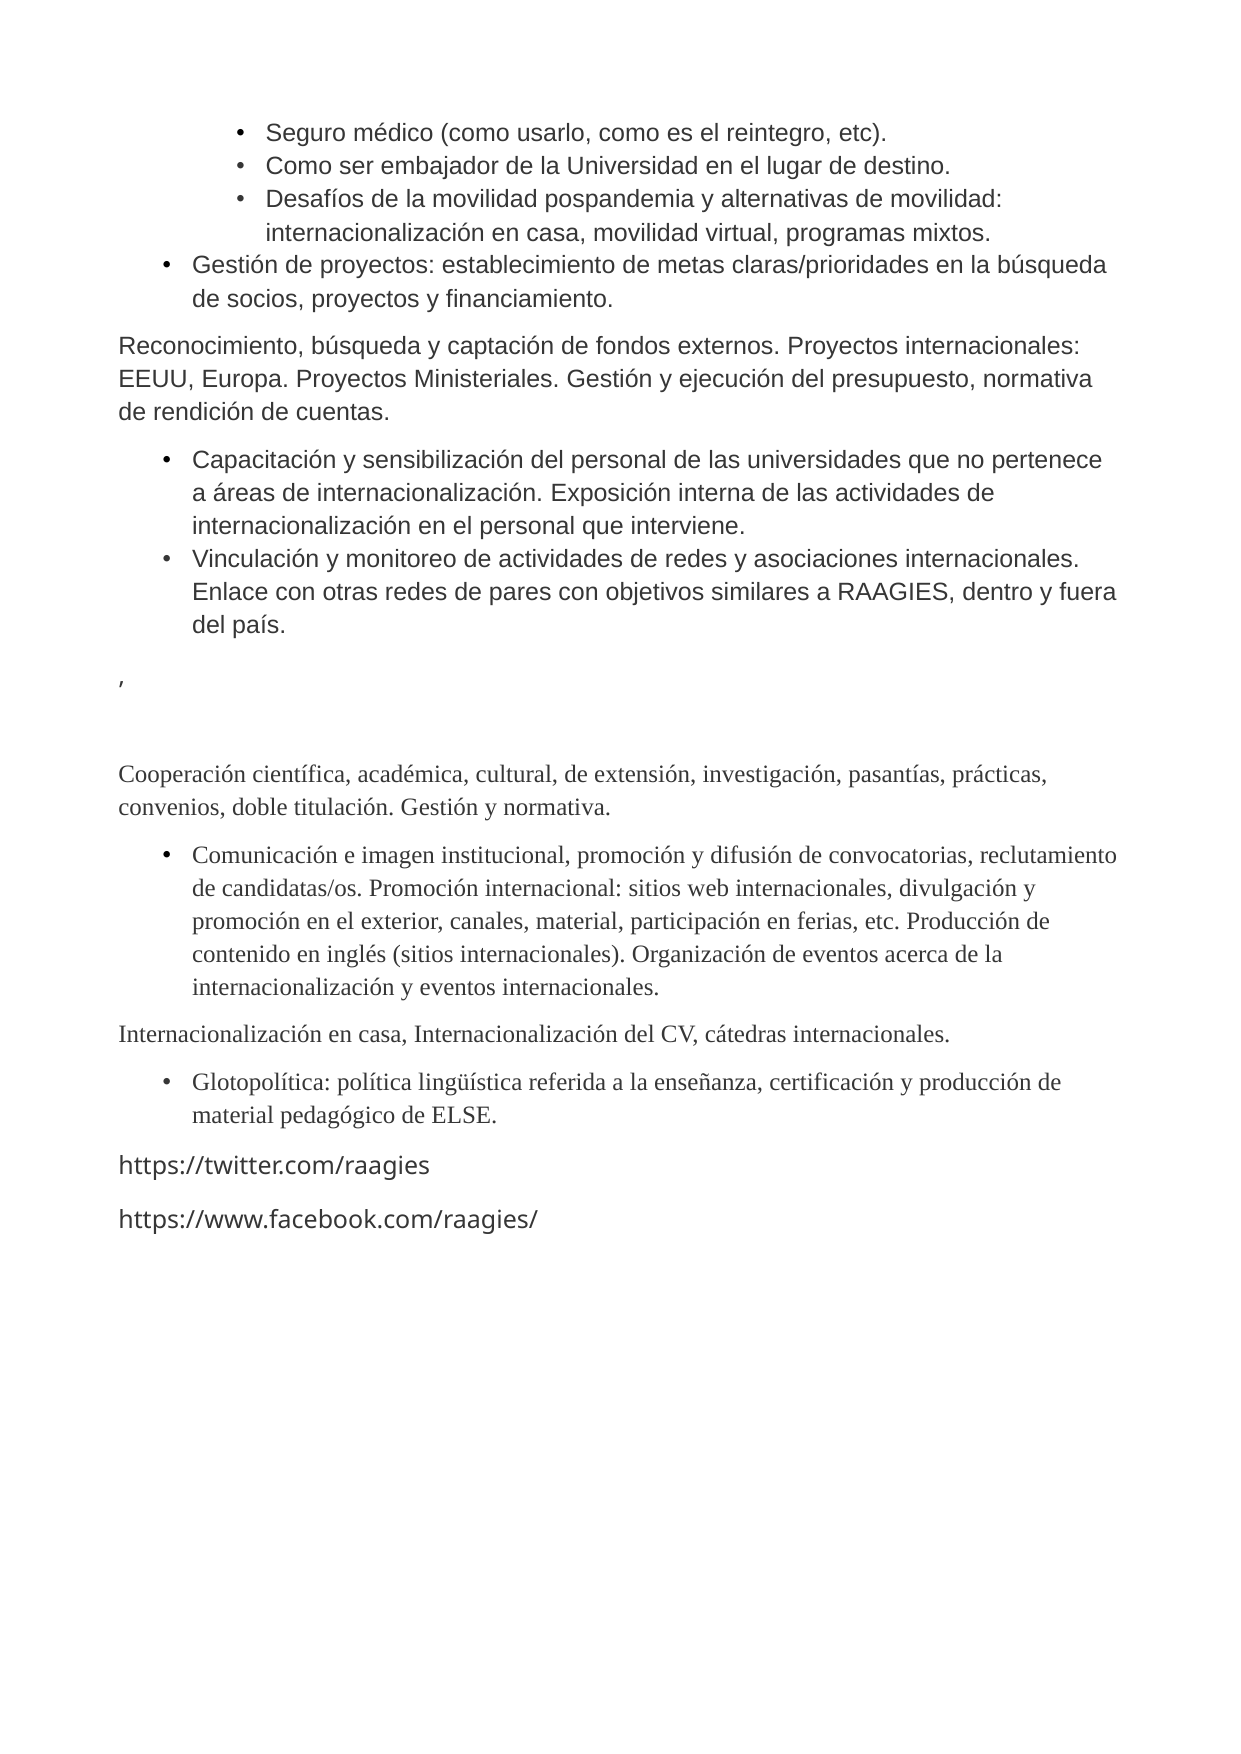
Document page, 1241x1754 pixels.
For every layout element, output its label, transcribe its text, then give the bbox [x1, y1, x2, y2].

text Cooperación científica, académica, cultural, de extensión, investigación, pasantías, prácticas, convenios, doble titulación. Gestión y normativa. [118, 759, 1122, 821]
text Reconocimiento, búsqueda y captación de fondos externos. Proyectos internacionales: EEUU, Europa. Proyectos Ministeriales. Gestión y ejecución del presupuesto, normativa de rendición de cuentas. [118, 331, 1122, 426]
text Internacionalización en casa, Internacionalización del CV, cátedras internacionales. [118, 1019, 1122, 1048]
list Desafíos de la movilidad pospandemia y alternativas de movilidad: internacionalización en casa, movilidad virtual, programas mixtos. [236, 184, 1122, 246]
list Vinculación y monitoreo de actividades de redes y asociaciones internacionales. Enlace con otras redes de pares con objetivos similares a RAAGIES, dentro y fuera del país. [162, 544, 1122, 639]
list Capacitación y sensibilización del personal de las universidades que no pertenece a áreas de internacionalización. Exposición interna de las actividades de internacionalización en el personal que interviene. [162, 445, 1122, 540]
list Seguro médico (como usarlo, como es el reintegro, etc). [236, 118, 1122, 147]
text , [118, 658, 1122, 692]
list Glotopolítica: política lingüística referida a la enseñanza, certificación y producción de material pedagógico de ELSE. [162, 1067, 1122, 1129]
text https://twitter.com/raagies [118, 1148, 1122, 1182]
list Como ser embajador de la Universidad en el lugar de destino. [236, 151, 1122, 180]
list Comunicación e imagen institucional, promoción y difusión de convocatorias, reclutamiento de candidatas/os. Promoción internacional: sitios web internacionales, divulgación y promoción en el exterior, canales, material, participación en ferias, etc. Producción de contenido en inglés (sitios internacionales). Organización de eventos acerca de la internacionalización y eventos internacionales. [162, 840, 1122, 1001]
list Gestión de proyectos: establecimiento de metas claras/prioridades en la búsqueda de socios, proyectos y financiamiento. [162, 251, 1122, 312]
text https://www.facebook.com/raagies/ [118, 1201, 1122, 1236]
